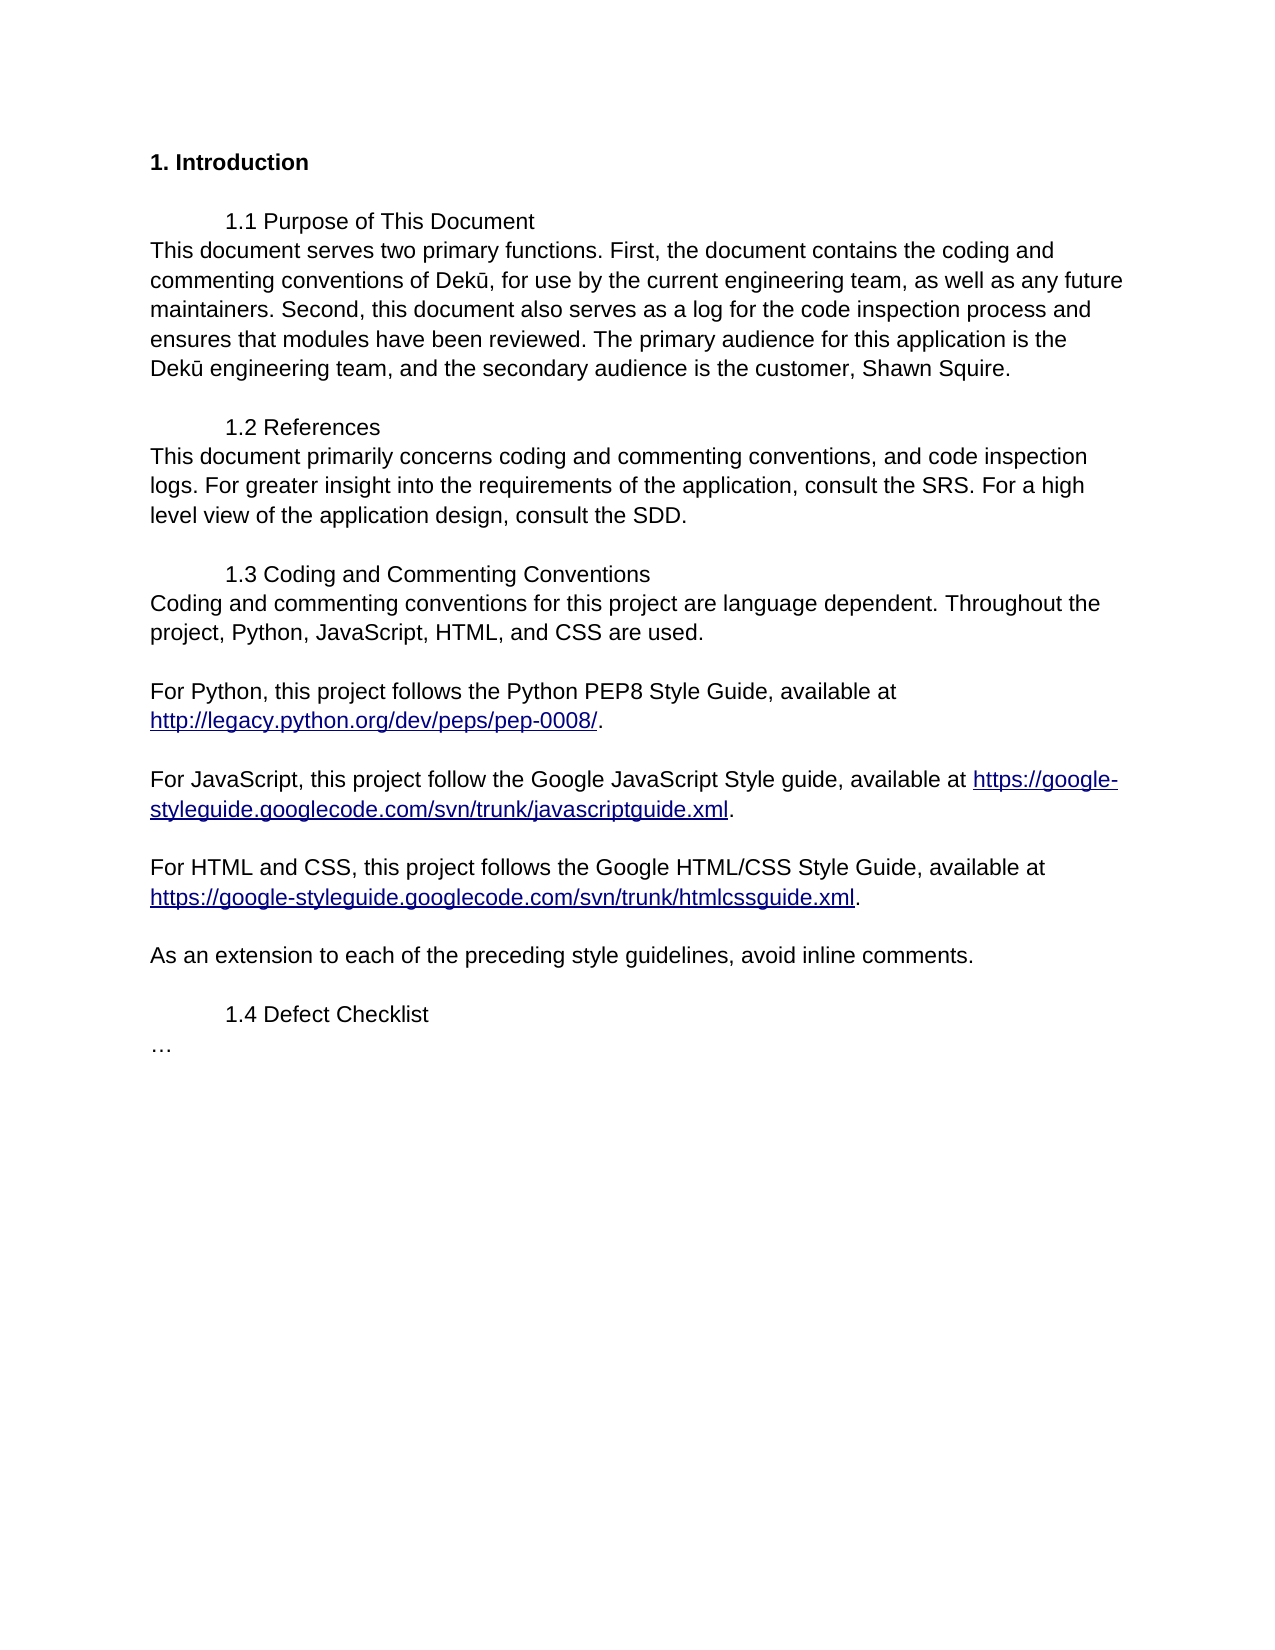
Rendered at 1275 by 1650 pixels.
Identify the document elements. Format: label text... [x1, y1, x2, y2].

text Coding and commenting conventions for this project are language dependent. Throughout the project, Python, JavaScript, HTML, and CSS are used. [150, 591, 1125, 646]
text … [150, 1031, 1125, 1057]
text For JavaScript, this project follow the Google JavaScript Style guide, available at https://google-styleguide.googlecode.com/svn/trunk/javascriptguide.xml. [150, 767, 1125, 822]
text 1. Introduction [150, 150, 1125, 176]
text For Python, this project follows the Python PEP8 Style Guide, available at http://legacy.python.org/dev/peps/pep-0008/. [150, 679, 1125, 734]
text 1.1 Purpose of This Document [150, 209, 1125, 234]
text 1.4 Defect Checklist [150, 1002, 1125, 1027]
text 1.3 Coding and Commenting Conventions [150, 561, 1125, 587]
text For HTML and CSS, this project follows the Google HTML/CSS Style Guide, available at https://google-styleguide.googlecode.com/svn/trunk/htmlcssguide.xml. [150, 855, 1125, 910]
text This document primarily concerns coding and commenting conventions, and code inspection logs. For greater insight into the requirements of the application, consult the SRS. For a high level view of the application design, consult the SDD. [150, 444, 1125, 528]
text This document serves two primary functions. First, the document contains the coding and commenting conventions of Dekū, for use by the current engineering team, as well as any future maintainers. Second, this document also serves as a log for the code inspection process and ensures that modules have been reviewed. The primary audience for this application is the Dekū engineering team, and the secondary audience is the customer, Shawn Squire. [150, 238, 1125, 381]
text As an extension to each of the preceding style guidelines, avoid inline comments. [150, 943, 1125, 969]
text 1.2 References [150, 414, 1125, 440]
